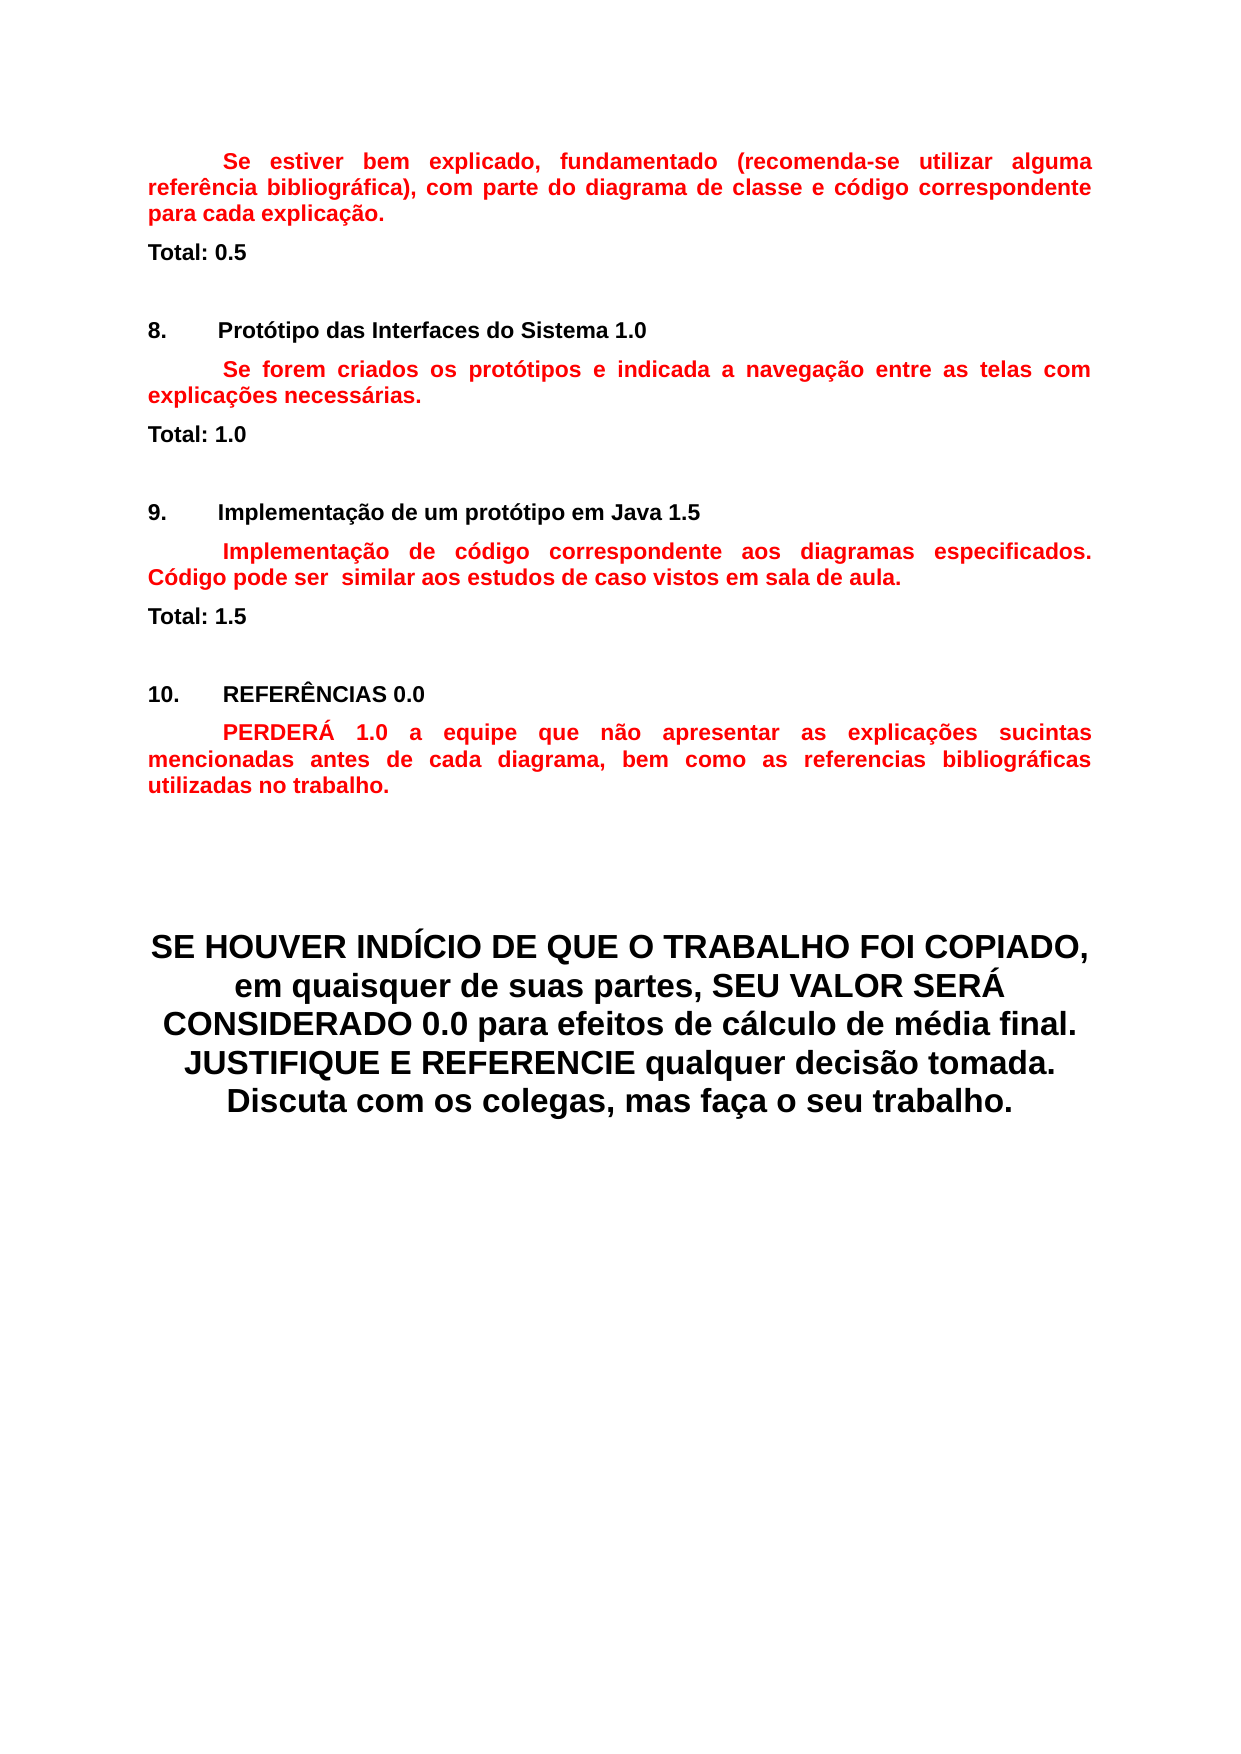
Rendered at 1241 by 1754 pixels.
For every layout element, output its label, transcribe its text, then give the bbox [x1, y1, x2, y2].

text Total: 1.5 [148, 603, 1092, 629]
text Implementação de código correspondente aos diagramas especificados. Código pode ser similar aos estudos de caso vistos em sala de aula. [148, 538, 1092, 590]
text 8. Protótipo das Interfaces do Sistema 1.0 [148, 317, 1092, 343]
text Se forem criados os protótipos e indicada a navegação entre as telas com explicações necessárias. [148, 356, 1092, 408]
text Total: 1.0 [148, 421, 1092, 447]
text 9. Implementação de um protótipo em Java 1.5 [148, 499, 1092, 525]
text Total: 0.5 [148, 239, 1092, 266]
text 10. REFERÊNCIAS 0.0 [148, 681, 1092, 707]
text SE HOUVER INDÍCIO DE QUE O TRABALHO FOI COPIADO, em quaisquer de suas partes, SEU VALOR SERÁ CONSIDERADO 0.0 para efeitos de cálculo de média final. JUSTIFIQUE E REFERENCIE qualquer decisão tomada. Discuta com os colegas, mas faça o seu trabalho. [148, 927, 1092, 1120]
text Se estiver bem explicado, fundamentado (recomenda-se utilizar alguma referência bibliográfica), com parte do diagrama de classe e código correspondente para cada explicação. [148, 148, 1092, 227]
text PERDERÁ 1.0 a equipe que não apresentar as explicações sucintas mencionadas antes de cada diagrama, bem como as referencias bibliográficas utilizadas no trabalho. [148, 719, 1092, 798]
